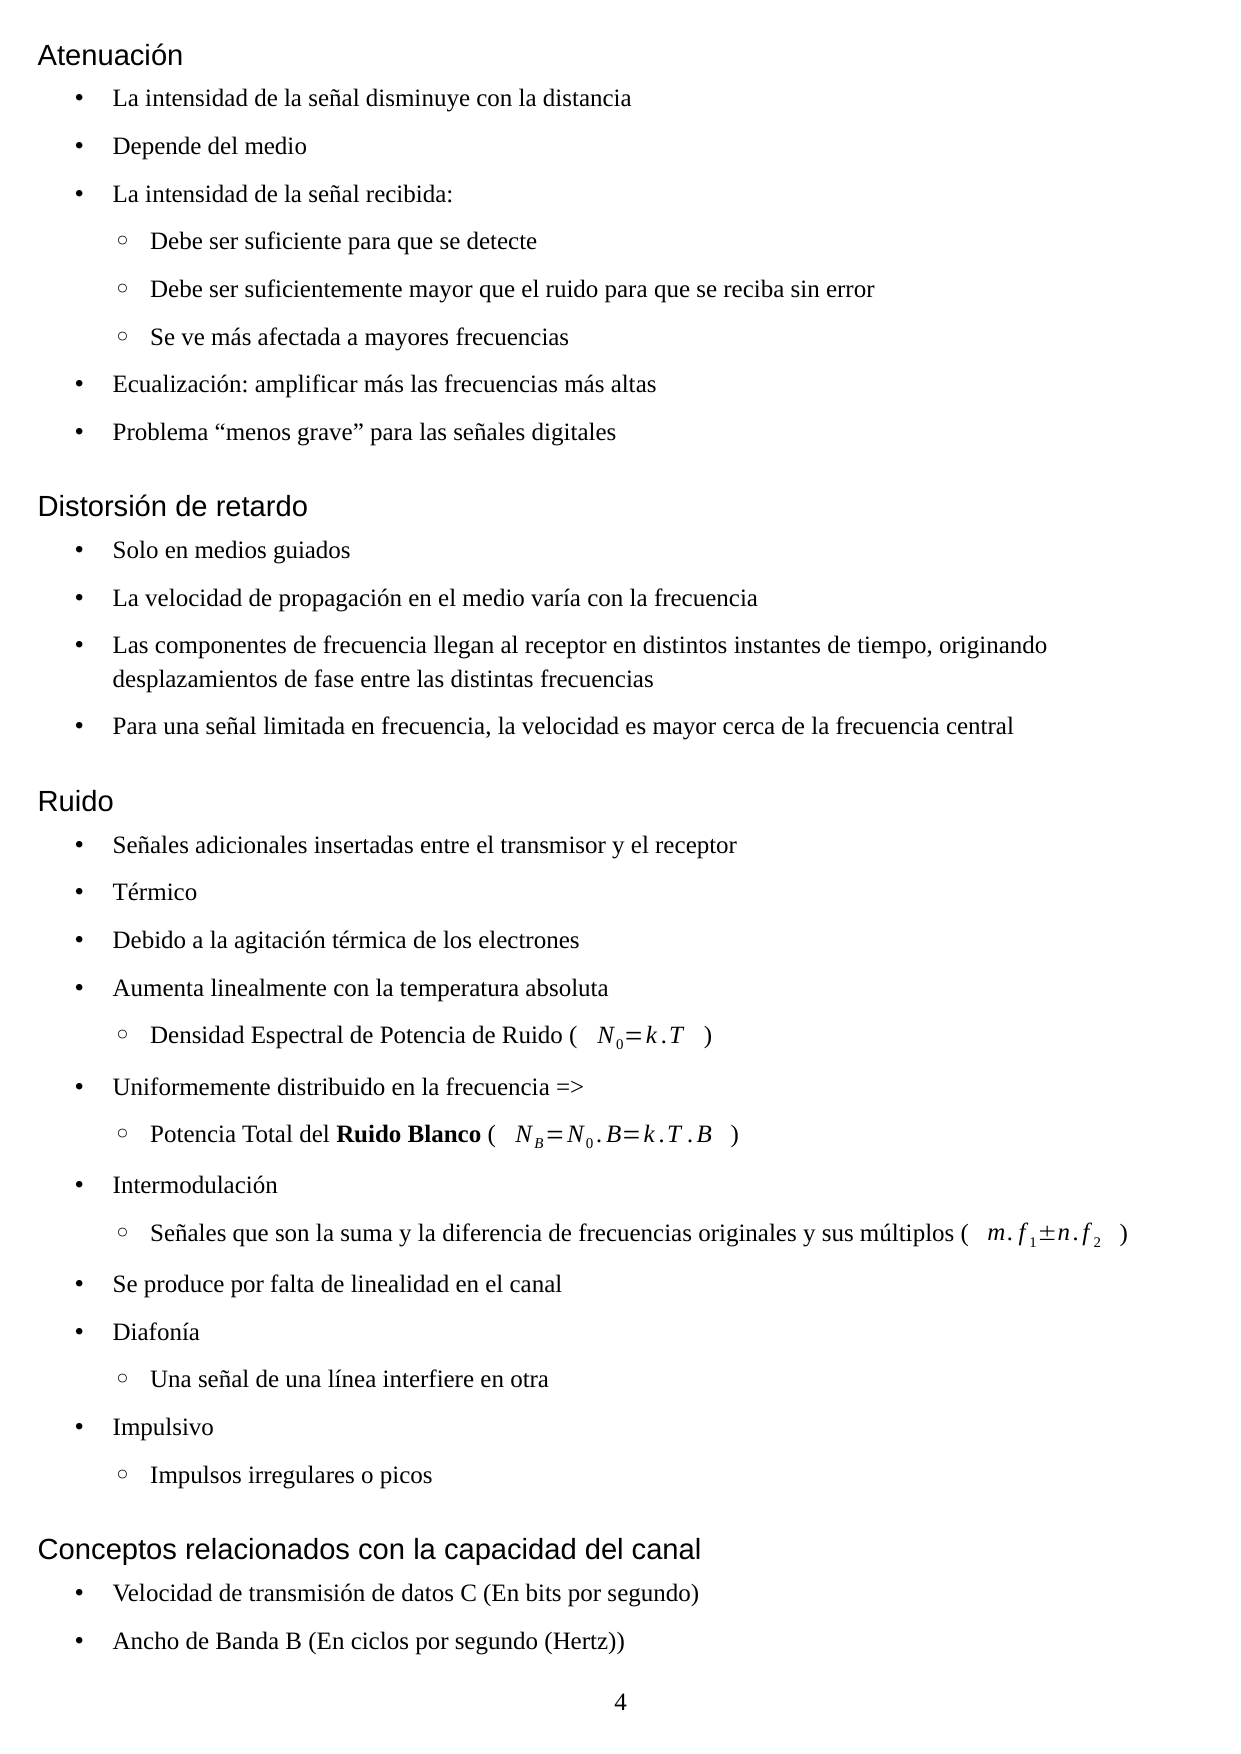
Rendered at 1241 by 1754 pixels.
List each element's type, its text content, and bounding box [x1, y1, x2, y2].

subtitle Conceptos relacionados con la capacidad del canal [37, 1532, 1203, 1566]
list Debido a la agitación térmica de los electrones [75, 925, 1203, 954]
list Problema “menos grave” para las señales digitales [75, 417, 1203, 446]
list Señales adicionales insertadas entre el transmisor y el receptor [75, 830, 1203, 859]
list La velocidad de propagación en el medio varía con la frecuencia [75, 583, 1203, 612]
list Ecualización: amplificar más las frecuencias más altas [75, 369, 1203, 398]
list Solo en medios guiados [75, 535, 1203, 564]
list Uniformemente distribuido en la frecuencia => [75, 1072, 1203, 1100]
subtitle Atenuación [37, 37, 1203, 71]
list Térmico [75, 877, 1203, 906]
list Intermodulación [75, 1170, 1203, 1199]
list Depende del medio [75, 131, 1203, 160]
list Diafonía [75, 1317, 1203, 1346]
list Densidad Espectral de Potencia de Ruido () [112, 1020, 1203, 1053]
list Impulsivo [75, 1412, 1203, 1441]
list Debe ser suficiente para que se detecte [112, 226, 1203, 255]
subtitle Ruido [37, 784, 1203, 817]
list Señales que son la suma y la diferencia de frecuencias originales y sus múltiplos () [112, 1218, 1203, 1250]
list Velocidad de transmisión de datos C (En bits por segundo) [75, 1578, 1203, 1607]
list Potencia Total del Ruido Blanco () [112, 1119, 1203, 1152]
list Las componentes de frecuencia llegan al receptor en distintos instantes de tiempo, originando desplazamientos de fase entre las distintas frecuencias [75, 631, 1203, 692]
list Se produce por falta de linealidad en el canal [75, 1269, 1203, 1298]
list La intensidad de la señal disminuye con la distancia [75, 83, 1203, 112]
list Debe ser suficientemente mayor que el ruido para que se reciba sin error [112, 274, 1203, 303]
subtitle Distorsión de retardo [37, 489, 1203, 523]
list Impulsos irregulares o picos [112, 1460, 1203, 1488]
list Una señal de una línea interfiere en otra [112, 1364, 1203, 1393]
list La intensidad de la señal recibida: [75, 179, 1203, 207]
list Aumenta linealmente con la temperatura absoluta [75, 973, 1203, 1001]
list Ancho de Banda B (En ciclos por segundo (Hertz)) [75, 1626, 1203, 1655]
list Para una señal limitada en frecuencia, la velocidad es mayor cerca de la frecuencia central [75, 711, 1203, 740]
list Se ve más afectada a mayores frecuencias [112, 322, 1203, 350]
